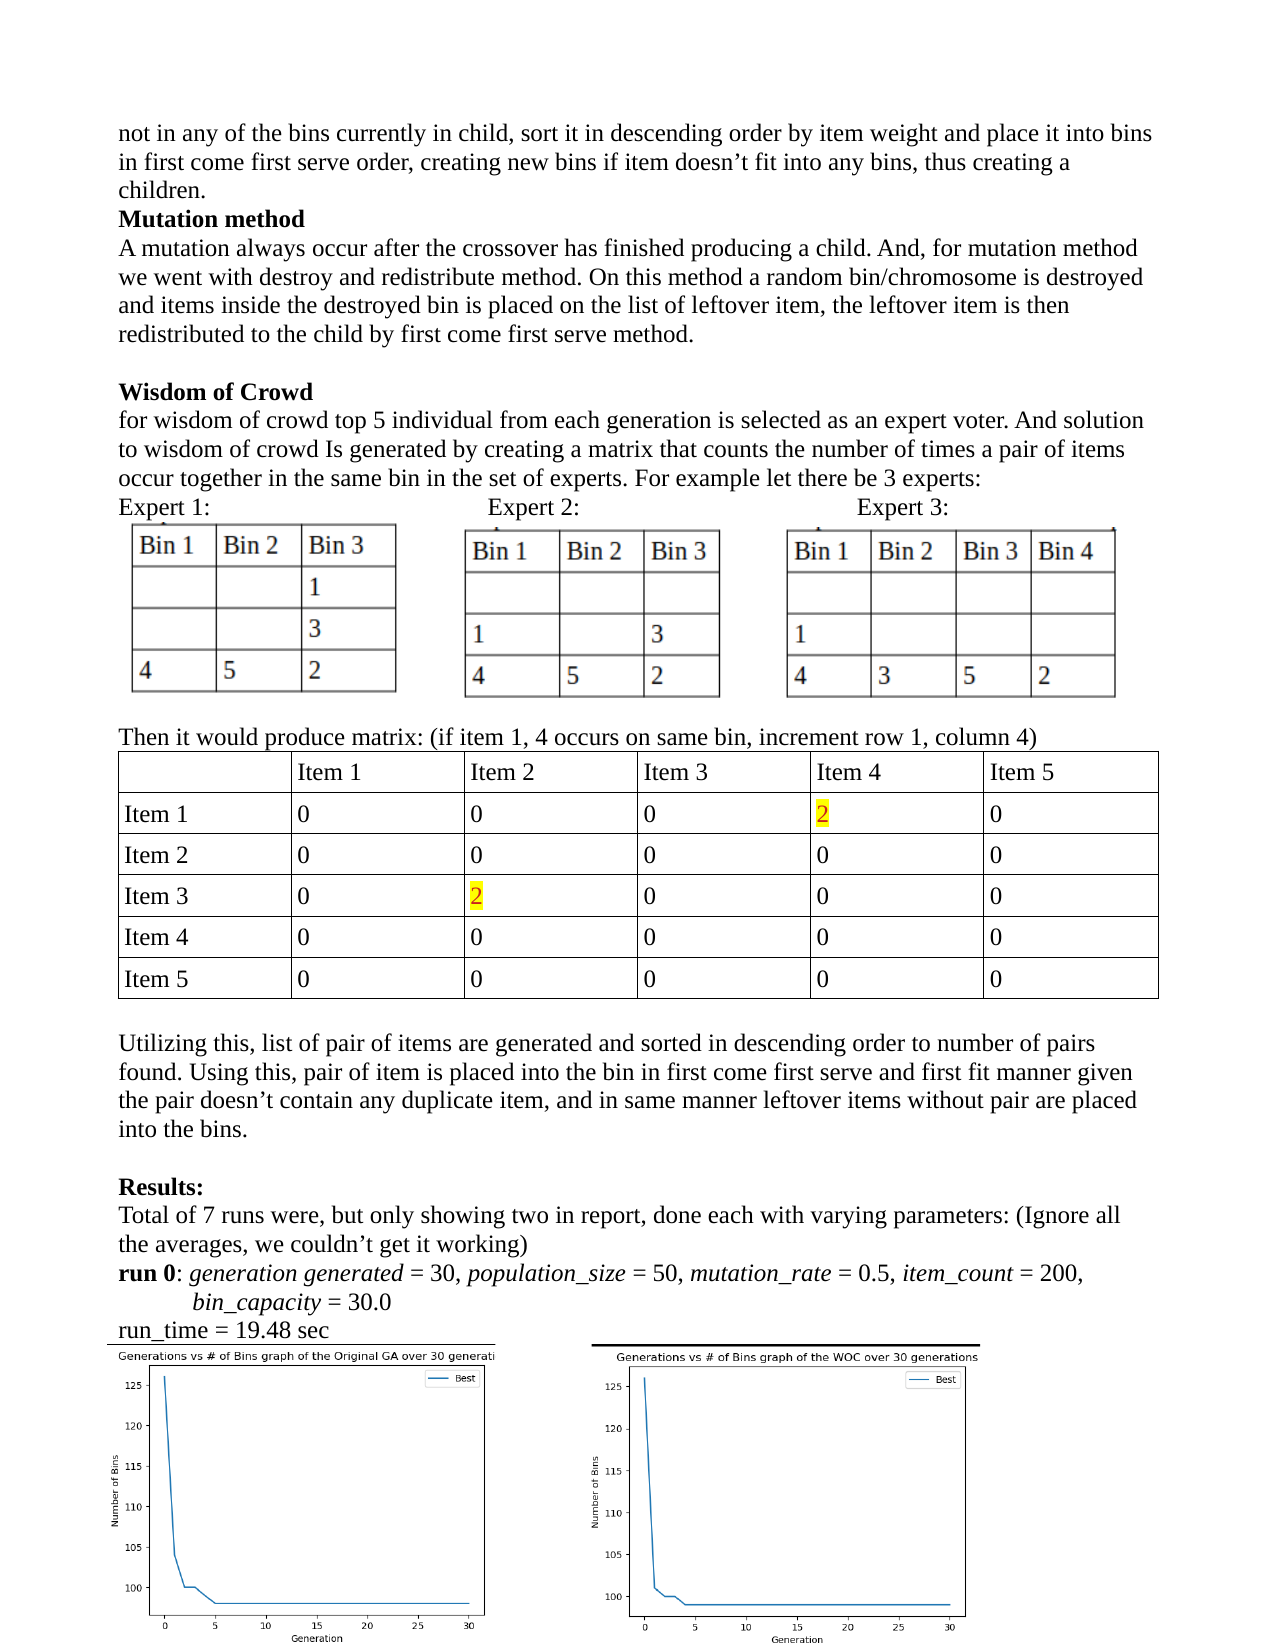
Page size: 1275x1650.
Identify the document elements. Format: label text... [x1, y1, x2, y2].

table_cell Item 2 [119, 834, 291, 874]
table_cell 0 [984, 958, 1158, 998]
table_cell Item 5 [119, 958, 291, 998]
text run_time = 19.48 sec [118, 1315, 1157, 1344]
table_header Item 2 [465, 752, 637, 792]
picture [456, 527, 724, 708]
table_cell 0 [638, 793, 810, 833]
table_cell 0 [292, 834, 464, 874]
table_header Item 4 [811, 752, 983, 792]
text Utilizing this, list of pair of items are generated and sorted in descending order to number of pairs found. Using this, pair of item is placed into the bin in first come first serve and first fit manner given the pair doesn’t contain any duplicate item, and in same manner leftover items without pair are placed into the bins. [118, 1028, 1157, 1143]
table_cell 0 [984, 875, 1158, 916]
table_header Item 5 [984, 752, 1158, 792]
table_cell Item 3 [119, 875, 291, 916]
table_cell 0 [984, 834, 1158, 874]
table_cell 0 [638, 958, 810, 998]
table_header Item 3 [638, 752, 810, 792]
table_cell 0 [811, 875, 983, 916]
text Mutation method [118, 204, 1157, 233]
table_cell 0 [292, 917, 464, 957]
picture [591, 1344, 980, 1645]
table_cell 0 [638, 917, 810, 957]
text Results: Total of 7 runs were, but only showing two in report, done each with varying parameters: (Ignore all the averages, we couldn’t get it working) [118, 1172, 1157, 1258]
table_cell 0 [465, 834, 637, 874]
text not in any of the bins currently in child, sort it in descending order by item weight and place it into bins in first come first serve order, creating new bins if item doesn’t fit into any bins, thus creating a children. [118, 118, 1157, 204]
text Then it would produce matrix: (if item 1, 4 occurs on same bin, increment row 1, column 4) [118, 722, 1157, 751]
table_header [119, 752, 291, 792]
table_cell 2 [811, 793, 983, 833]
table_cell 0 [292, 875, 464, 916]
table_cell 0 [292, 793, 464, 833]
table_cell 0 [465, 917, 637, 957]
table_cell 0 [465, 793, 637, 833]
text Expert 1: Expert 2: Expert 3: [118, 492, 1157, 521]
table_cell 0 [638, 834, 810, 874]
text A mutation always occur after the crossover has finished producing a child. And, for mutation method we went with destroy and redistribute method. On this method a random bin/chromosome is destroyed and items inside the destroyed bin is placed on the list of leftover item, the leftover item is then redistributed to the child by first come first serve method. [118, 233, 1157, 348]
table_cell 0 [984, 917, 1158, 957]
picture [778, 527, 1122, 703]
table_cell 0 [292, 958, 464, 998]
table_cell 0 [811, 958, 983, 998]
table_cell 0 [984, 793, 1158, 833]
picture [123, 522, 404, 699]
table_cell 0 [811, 917, 983, 957]
table_cell Item 1 [119, 793, 291, 833]
picture [107, 1344, 496, 1645]
table_cell 0 [638, 875, 810, 916]
text for wisdom of crowd top 5 individual from each generation is selected as an expert voter. And solution to wisdom of crowd Is generated by creating a matrix that counts the number of times a pair of items occur together in the same bin in the set of experts. For example let there be 3 experts: [118, 406, 1157, 492]
table_header Item 1 [292, 752, 464, 792]
text run 0: generation generated = 30, population_size = 50, mutation_rate = 0.5, item_count = 200, bin_capacity = 30.0 [118, 1258, 1157, 1315]
table_cell 0 [811, 834, 983, 874]
text Wisdom of Crowd [118, 377, 1157, 406]
table_cell 0 [465, 958, 637, 998]
table_cell 2 [465, 875, 637, 916]
table_cell Item 4 [119, 917, 291, 957]
